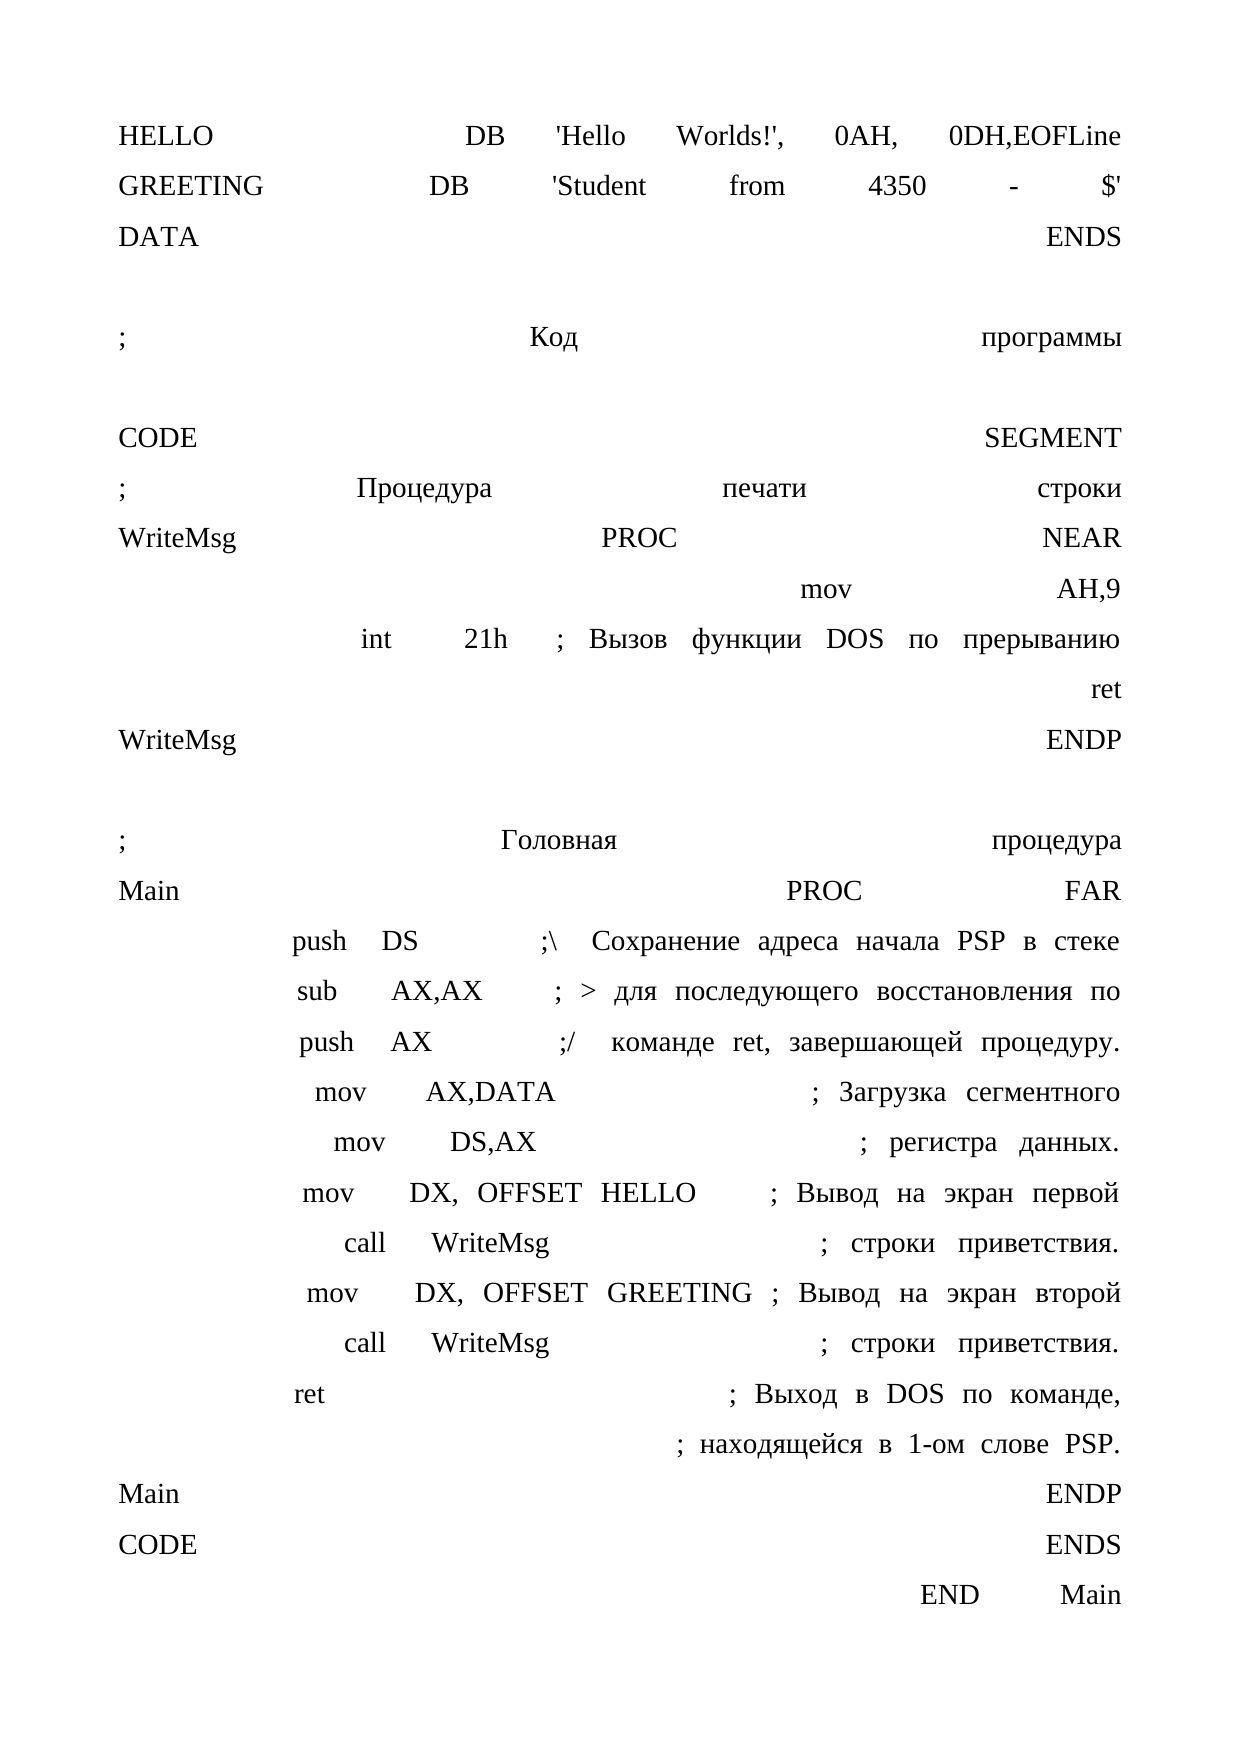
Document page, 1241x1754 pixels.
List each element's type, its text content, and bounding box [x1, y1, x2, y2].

text HELLO DB 'Hello Worlds!', 0AH, 0DH,EOFLine GREETING DB 'Student from 4350 - $' DATA ENDS ; Код программы CODE SEGMENT ; Процедура печати строки WriteMsg PROC NEAR mov AH,9 int 21h ; Вызов функции DOS по прерыванию ret WriteMsg ENDP ; Головная процедура Main PROC FAR push DS ;\ Сохранение адреса начала PSP в стеке sub AX,AX ; > для последующего восстановления по push AX ;/ команде ret, завершающей процедуру. mov AX,DATA ; Загрузка сегментного mov DS,AX ; регистра данных. mov DX, OFFSET HELLO ; Вывод на экран первой call WriteMsg ; строки приветствия. mov DX, OFFSET GREETING ; Вывод на экран второй call WriteMsg ; строки приветствия. ret ; Выход в DOS по команде, ; находящейся в 1-ом слове PSP. Main ENDP CODE ENDS END Main [118, 118, 1122, 1611]
